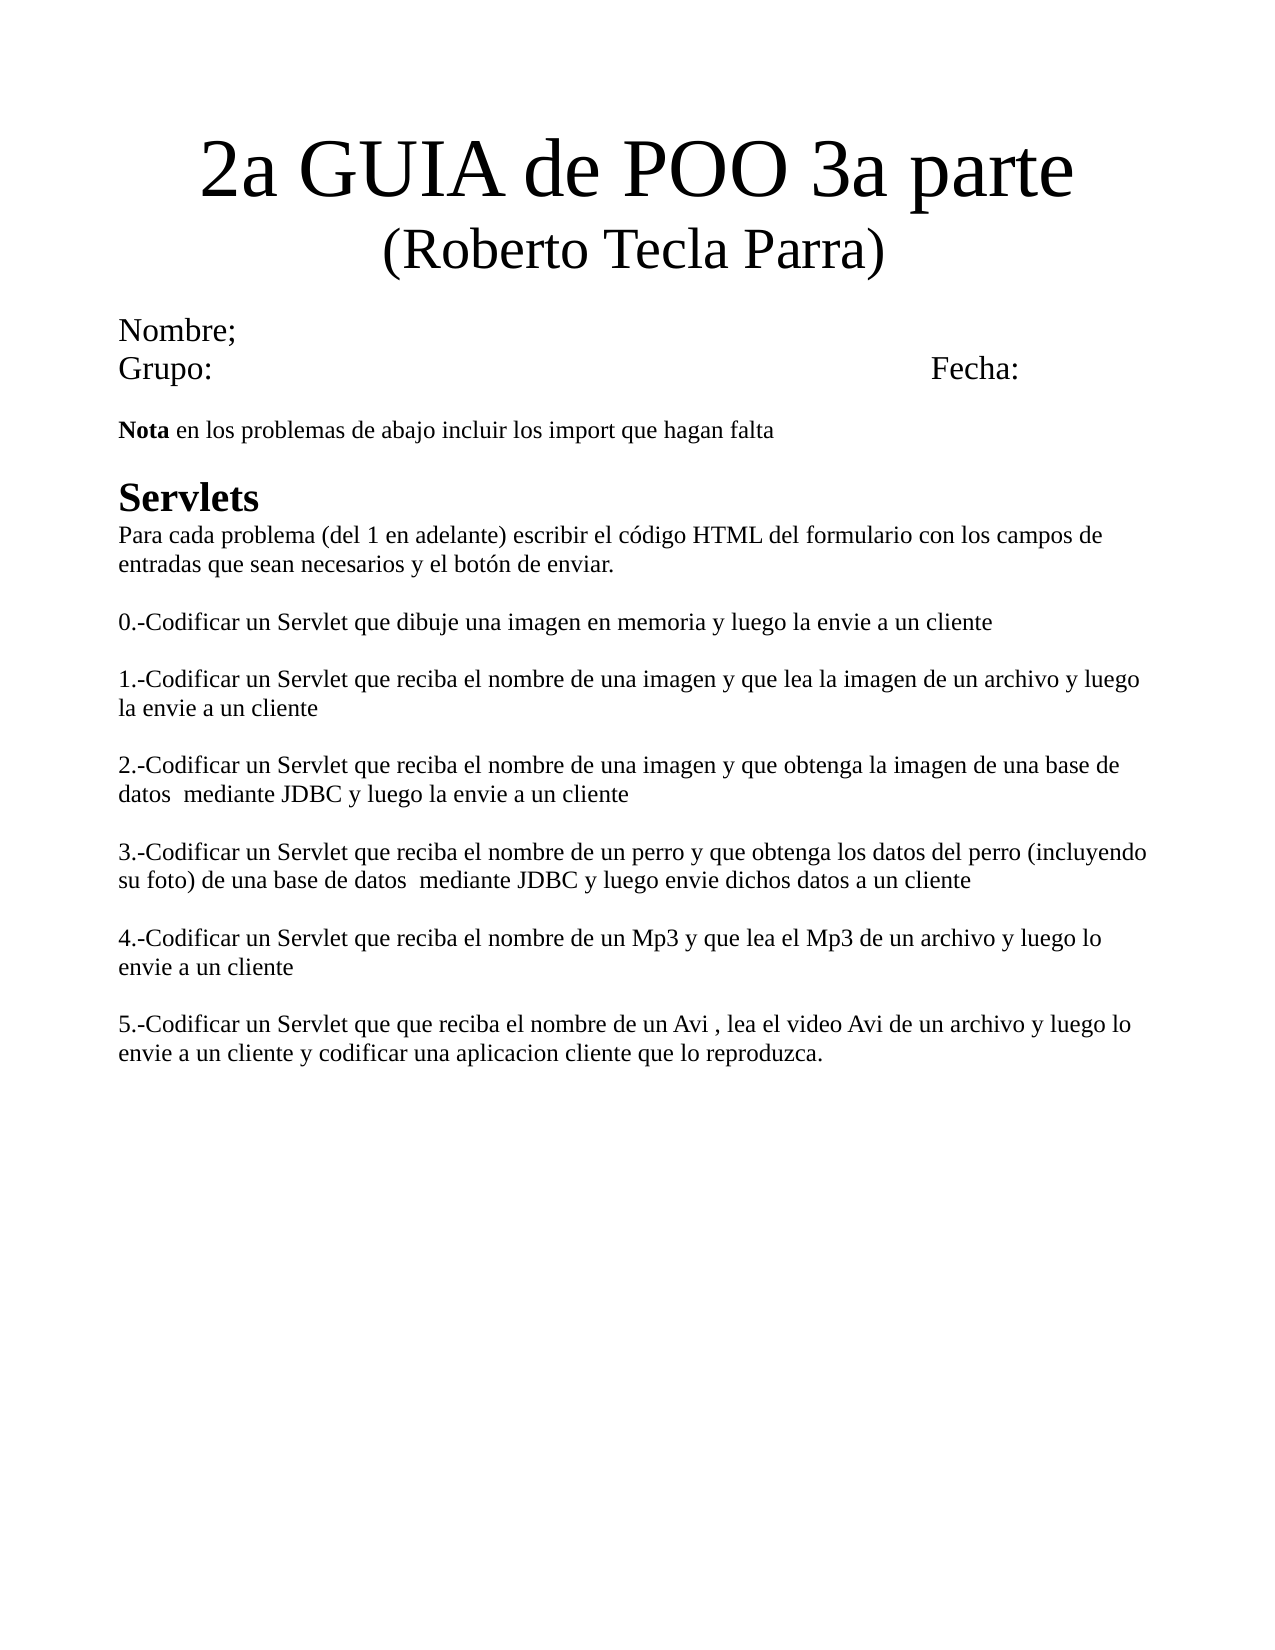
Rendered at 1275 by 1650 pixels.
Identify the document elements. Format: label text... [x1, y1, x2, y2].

text Para cada problema (del 1 en adelante) escribir el código HTML del formulario con los campos de entradas que sean necesarios y el botón de enviar. [118, 521, 1157, 578]
text Nombre; [118, 310, 1157, 348]
text 3.-Codificar un Servlet que reciba el nombre de un perro y que obtenga los datos del perro (incluyendo su foto) de una base de datos mediante JDBC y luego envie dichos datos a un cliente [118, 837, 1157, 894]
text Nota en los problemas de abajo incluir los import que hagan falta [118, 415, 1157, 444]
text 4.-Codificar un Servlet que reciba el nombre de un Mp3 y que lea el Mp3 de un archivo y luego lo envie a un cliente [118, 923, 1157, 981]
text (Roberto Tecla Parra) [118, 214, 1157, 281]
text 2.-Codificar un Servlet que reciba el nombre de una imagen y que obtenga la imagen de una base de datos mediante JDBC y luego la envie a un cliente [118, 751, 1157, 808]
text 0.-Codificar un Servlet que dibuje una imagen en memoria y luego la envie a un cliente [118, 607, 1157, 636]
text 2a GUIA de POO 3a parte [118, 118, 1157, 214]
text Grupo: Fecha: [118, 348, 1157, 386]
text 5.-Codificar un Servlet que que reciba el nombre de un Avi , lea el video Avi de un archivo y luego lo envie a un cliente y codificar una aplicacion cliente que lo reproduzca. [118, 1009, 1157, 1067]
text Servlets [118, 473, 1157, 521]
text 1.-Codificar un Servlet que reciba el nombre de una imagen y que lea la imagen de un archivo y luego la envie a un cliente [118, 664, 1157, 722]
